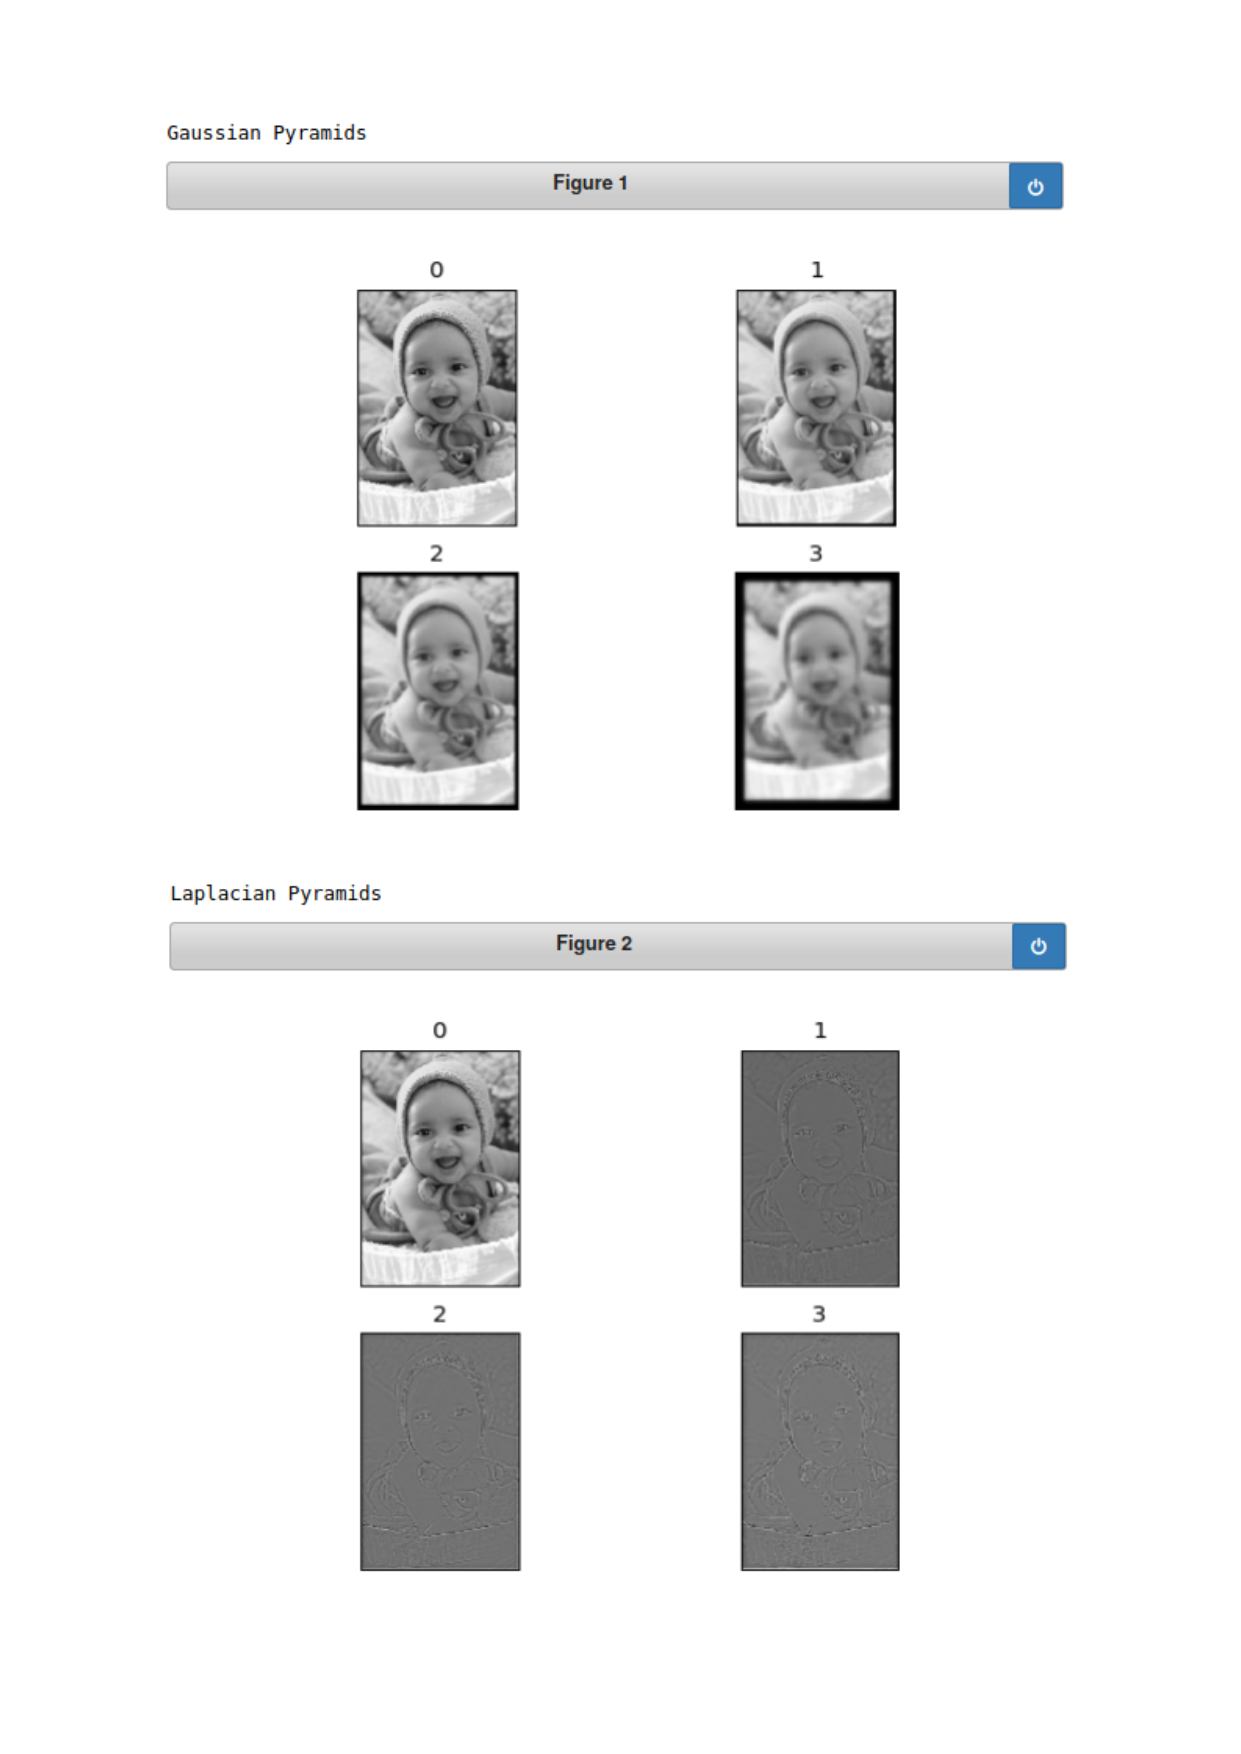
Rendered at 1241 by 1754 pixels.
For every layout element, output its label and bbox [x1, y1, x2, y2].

picture [154, 118, 1086, 820]
picture [165, 877, 1075, 1590]
